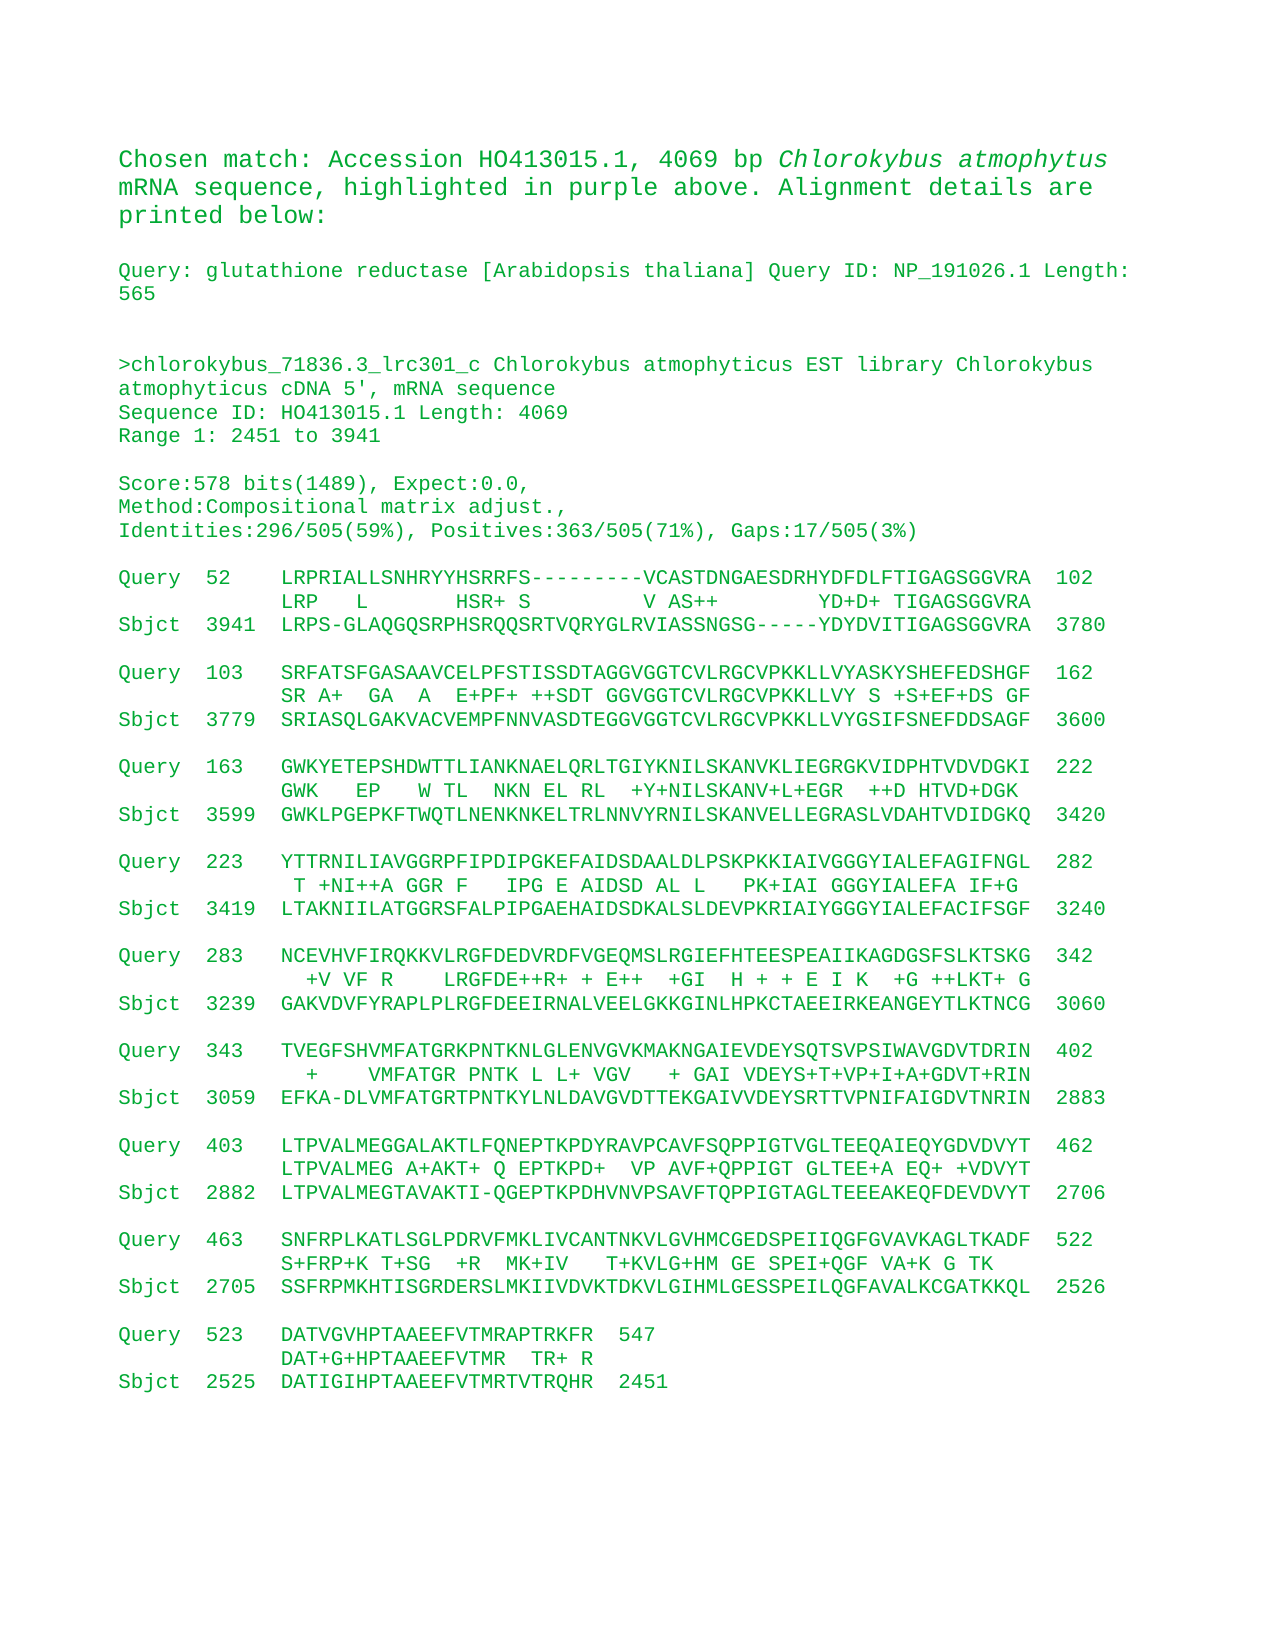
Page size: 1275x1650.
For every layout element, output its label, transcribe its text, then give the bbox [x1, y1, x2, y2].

text Query 403 LTPVALMEGGALAKTLFQNEPTKPDYRAVPCAVFSQPPIGTVGLTEEQAIEQYGDVDVYT 462 [118, 1135, 1157, 1158]
text Sbjct 2525 DATIGIHPTAAEEFVTMRTVTRQHR 2451 [118, 1371, 1157, 1395]
text Method:Compositional matrix adjust., [118, 496, 1157, 520]
text Query 283 NCEVHVFIRQKKVLRGFDEDVRDFVGEQMSLRGIEFHTEESPEAIIKAGDGSFSLKTSKG 342 [118, 946, 1157, 969]
text Query 52 LRPRIALLSNHRYYHSRRFS---------VCASTDNGAESDRHYDFDLFTIGAGSGGVRA 102 [118, 567, 1157, 591]
text SR A+ GA A E+PF+ ++SDT GGVGGTCVLRGCVPKKLLVY S +S+EF+DS GF [118, 685, 1157, 709]
text S+FRP+K T+SG +R MK+IV T+KVLG+HM GE SPEI+QGF VA+K G TK [118, 1253, 1157, 1277]
text LTPVALMEG A+AKT+ Q EPTKPD+ VP AVF+QPPIGT GLTEE+A EQ+ +VDVYT [118, 1158, 1157, 1182]
text Sbjct 2882 LTPVALMEGTAVAKTI-QGEPTKPDHVNVPSAVFTQPPIGTAGLTEEEAKEQFDEVDVYT 2706 [118, 1182, 1157, 1206]
text Query 163 GWKYETEPSHDWTTLIANKNAELQRLTGIYKNILSKANVKLIEGRGKVIDPHTVDVDGKI 222 [118, 756, 1157, 780]
text Query 463 SNFRPLKATLSGLPDRVFMKLIVCANTNKVLGVHMCGEDSPEIIQGFGVAVKAGLTKADF 522 [118, 1229, 1157, 1253]
text Sbjct 3239 GAKVDVFYRAPLPLRGFDEEIRNALVEELGKKGINLHPKCTAEEIRKEANGEYTLKTNCG 3060 [118, 993, 1157, 1016]
text Chosen match: Accession HO413015.1, 4069 bp Chlorokybus atmophytus mRNA sequence, highlighted in purple above. Alignment details are printed below: [118, 146, 1157, 231]
text Query 343 TVEGFSHVMFATGRKPNTKNLGLENVGVKMAKNGAIEVDEYSQTSVPSIWAVGDVTDRIN 402 [118, 1040, 1157, 1064]
text Sequence ID: HO413015.1 Length: 4069 [118, 402, 1157, 425]
text Score:578 bits(1489), Expect:0.0, [118, 473, 1157, 496]
text Identities:296/505(59%), Positives:363/505(71%), Gaps:17/505(3%) [118, 520, 1157, 543]
text DAT+G+HPTAAEEFVTMR TR+ R [118, 1347, 1157, 1371]
text + VMFATGR PNTK L L+ VGV + GAI VDEYS+T+VP+I+A+GDVT+RIN [118, 1064, 1157, 1087]
text Query 103 SRFATSFGASAAVCELPFSTISSDTAGGVGGTCVLRGCVPKKLLVYASKYSHEFEDSHGF 162 [118, 662, 1157, 685]
text Sbjct 3599 GWKLPGEPKFTWQTLNENKNKELTRLNNVYRNILSKANVELLEGRASLVDAHTVDIDGKQ 3420 [118, 804, 1157, 827]
text +V VF R LRGFDE++R+ + E++ +GI H + + E I K +G ++LKT+ G [118, 969, 1157, 993]
text Query 523 DATVGVHPTAAEEFVTMRAPTRKFR 547 [118, 1324, 1157, 1347]
text Sbjct 3779 SRIASQLGAKVACVEMPFNNVASDTEGGVGGTCVLRGCVPKKLLVYGSIFSNEFDDSAGF 3600 [118, 709, 1157, 733]
text Range 1: 2451 to 3941 [118, 425, 1157, 449]
text Sbjct 3059 EFKA-DLVMFATGRTPNTKYLNLDAVGVDTTEKGAIVVDEYSRTTVPNIFAIGDVTNRIN 2883 [118, 1087, 1157, 1111]
text LRP L HSR+ S V AS++ YD+D+ TIGAGSGGVRA [118, 591, 1157, 614]
text Sbjct 2705 SSFRPMKHTISGRDERSLMKIIVDVKTDKVLGIHMLGESSPEILQGFAVALKCGATKKQL 2526 [118, 1277, 1157, 1300]
text Sbjct 3941 LRPS-GLAQGQSRPHSRQQSRTVQRYGLRVIASSNGSG-----YDYDVITIGAGSGGVRA 3780 [118, 614, 1157, 638]
text Sbjct 3419 LTAKNIILATGGRSFALPIPGAEHAIDSDKALSLDEVPKRIAIYGGGYIALEFACIFSGF 3240 [118, 898, 1157, 922]
text Query 223 YTTRNILIAVGGRPFIPDIPGKEFAIDSDAALDLPSKPKKIAIVGGGYIALEFAGIFNGL 282 [118, 851, 1157, 874]
text Query: glutathione reductase [Arabidopsis thaliana] Query ID: NP_191026.1 Length: 565 [118, 260, 1157, 307]
text >chlorokybus_71836.3_lrc301_c Chlorokybus atmophyticus EST library Chlorokybus atmophyticus cDNA 5', mRNA sequence [118, 354, 1157, 402]
text T +NI++A GGR F IPG E AIDSD AL L PK+IAI GGGYIALEFA IF+G [118, 874, 1157, 898]
text GWK EP W TL NKN EL RL +Y+NILSKANV+L+EGR ++D HTVD+DGK [118, 780, 1157, 804]
